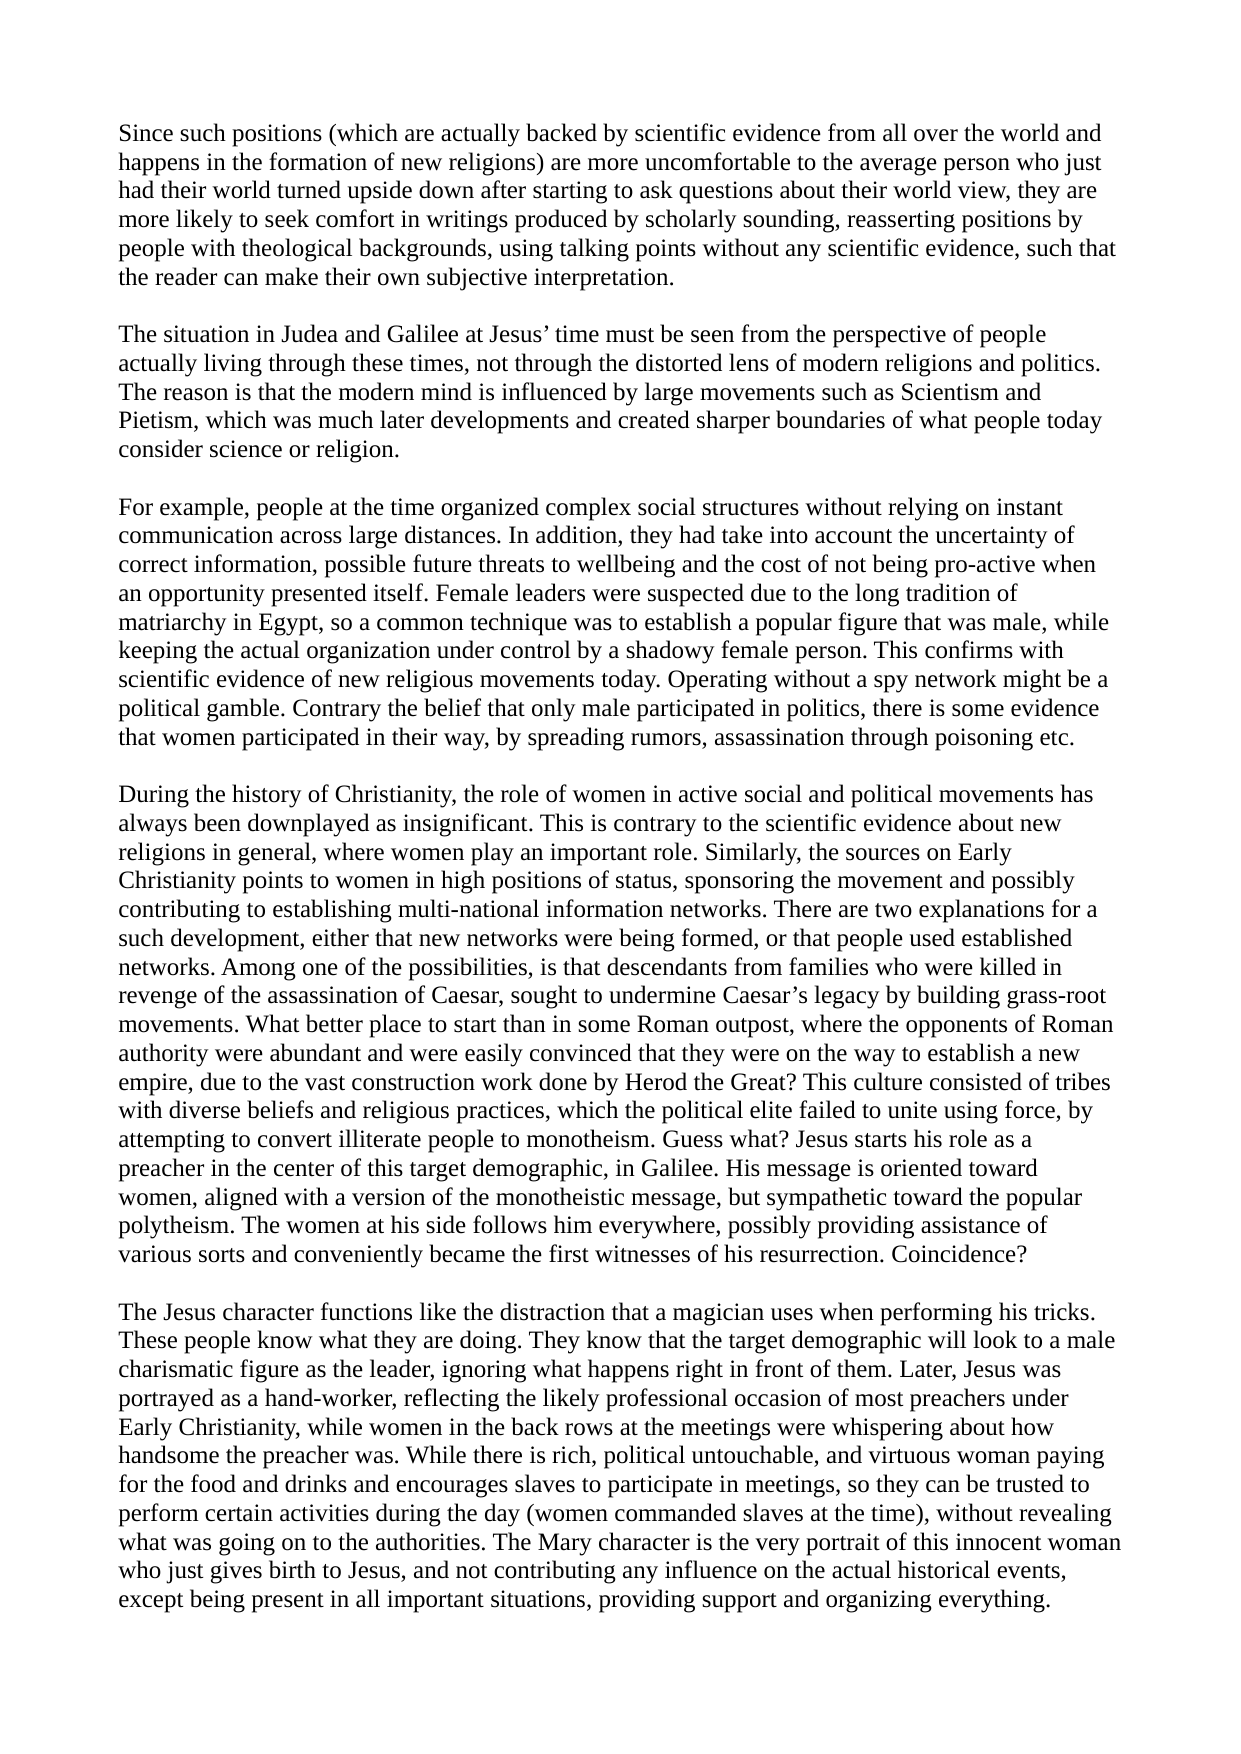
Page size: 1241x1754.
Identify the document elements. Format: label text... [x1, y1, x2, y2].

text For example, people at the time organized complex social structures without relying on instant communication across large distances. In addition, they had take into account the uncertainty of correct information, possible future threats to wellbeing and the cost of not being pro-active when an opportunity presented itself. Female leaders were suspected due to the long tradition of matriarchy in Egypt, so a common technique was to establish a popular figure that was male, while keeping the actual organization under control by a shadowy female person. This confirms with scientific evidence of new religious movements today. Operating without a spy network might be a political gamble. Contrary the belief that only male participated in politics, there is some evidence that women participated in their way, by spreading rumors, assassination through poisoning etc. [118, 492, 1122, 751]
text The situation in Judea and Galilee at Jesus’ time must be seen from the perspective of people actually living through these times, not through the distorted lens of modern religions and politics. The reason is that the modern mind is influenced by large movements such as Scientism and Pietism, which was much later developments and created sharper boundaries of what people today consider science or religion. [118, 319, 1122, 463]
text During the history of Christianity, the role of women in active social and political movements has always been downplayed as insignificant. This is contrary to the scientific evidence about new religions in general, where women play an important role. Similarly, the sources on Early Christianity points to women in high positions of status, sponsoring the movement and possibly contributing to establishing multi-national information networks. There are two explanations for a such development, either that new networks were being formed, or that people used established networks. Among one of the possibilities, is that descendants from families who were killed in revenge of the assassination of Caesar, sought to undermine Caesar’s legacy by building grass-root movements. What better place to start than in some Roman outpost, where the opponents of Roman authority were abundant and were easily convinced that they were on the way to establish a new empire, due to the vast construction work done by Herod the Great? This culture consisted of tribes with diverse beliefs and religious practices, which the political elite failed to unite using force, by attempting to convert illiterate people to monotheism. Guess what? Jesus starts his role as a preacher in the center of this target demographic, in Galilee. His message is oriented toward women, aligned with a version of the monotheistic message, but sympathetic toward the popular polytheism. The women at his side follows him everywhere, possibly providing assistance of various sorts and conveniently became the first witnesses of his resurrection. Coincidence? [118, 779, 1122, 1268]
text Since such positions (which are actually backed by scientific evidence from all over the world and happens in the formation of new religions) are more uncomfortable to the average person who just had their world turned upside down after starting to ask questions about their world view, they are more likely to seek comfort in writings produced by scholarly sounding, reasserting positions by people with theological backgrounds, using talking points without any scientific evidence, such that the reader can make their own subjective interpretation. [118, 118, 1122, 291]
text The Jesus character functions like the distraction that a magician uses when performing his tricks. These people know what they are doing. They know that the target demographic will look to a male charismatic figure as the leader, ignoring what happens right in front of them. Later, Jesus was portrayed as a hand-worker, reflecting the likely professional occasion of most preachers under Early Christianity, while women in the back rows at the meetings were whispering about how handsome the preacher was. While there is rich, political untouchable, and virtuous woman paying for the food and drinks and encourages slaves to participate in meetings, so they can be trusted to perform certain activities during the day (women commanded slaves at the time), without revealing what was going on to the authorities. The Mary character is the very portrait of this innocent woman who just gives birth to Jesus, and not contributing any influence on the actual historical events, except being present in all important situations, providing support and organizing everything. [118, 1297, 1122, 1613]
